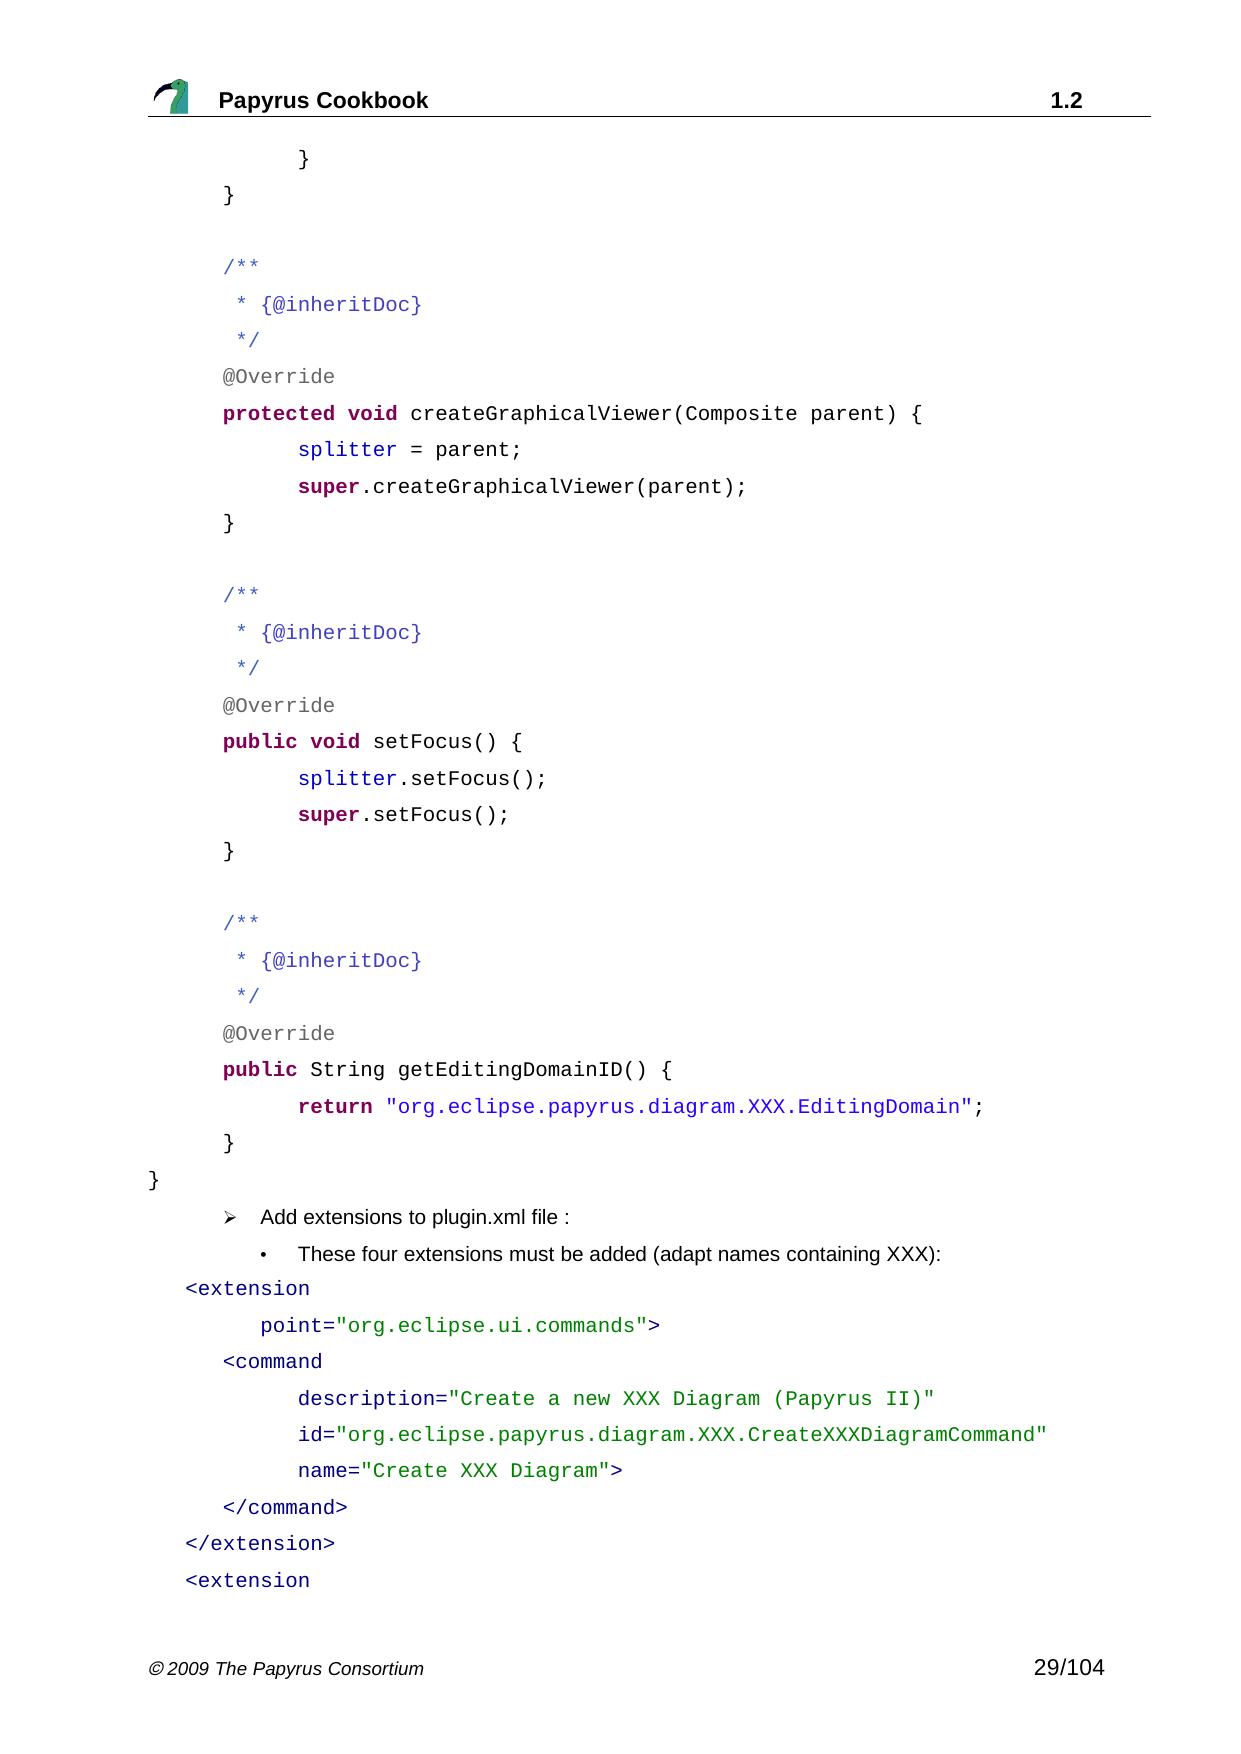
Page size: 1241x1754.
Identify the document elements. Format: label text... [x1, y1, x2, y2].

text } [148, 840, 1151, 864]
text </extension> [148, 1533, 1151, 1557]
text /** [148, 913, 1151, 937]
list Add extensions to plugin.xml file : [223, 1205, 1151, 1229]
text } [148, 1168, 1151, 1192]
text } [148, 1132, 1151, 1156]
text /** [148, 585, 1151, 609]
text public void setFocus() { [148, 731, 1151, 755]
text public String getEditingDomainID() { [148, 1059, 1151, 1083]
text } [148, 512, 1151, 536]
text */ [148, 986, 1151, 1010]
text splitter = parent; [148, 439, 1151, 463]
text </command> [148, 1497, 1151, 1521]
text description="Create a new XXX Diagram (Papyrus II)" [148, 1387, 1151, 1411]
text name="Create XXX Diagram"> [148, 1460, 1151, 1484]
text <extension [148, 1278, 1151, 1302]
text * {@inheritDoc} [148, 293, 1151, 317]
text @Override [148, 1023, 1151, 1047]
text */ [148, 658, 1151, 682]
text point="org.eclipse.ui.commands"> [148, 1314, 1151, 1338]
text @Override [148, 694, 1151, 718]
text * {@inheritDoc} [148, 622, 1151, 646]
text @Override [148, 366, 1151, 390]
text <extension [148, 1570, 1151, 1594]
text id="org.eclipse.papyrus.diagram.XXX.CreateXXXDiagramCommand" [148, 1424, 1151, 1448]
text } [148, 148, 1151, 172]
text } [148, 184, 1151, 208]
text return "org.eclipse.papyrus.diagram.XXX.EditingDomain"; [148, 1096, 1151, 1119]
list These four extensions must be added (adapt names containing XXX): [260, 1242, 1151, 1266]
text splitter.setFocus(); [148, 767, 1151, 791]
text /** [148, 257, 1151, 281]
text protected void createGraphicalViewer(Composite parent) { [148, 403, 1151, 427]
text <command [148, 1351, 1151, 1375]
text super.createGraphicalViewer(parent); [148, 476, 1151, 500]
text */ [148, 330, 1151, 354]
text * {@inheritDoc} [148, 950, 1151, 974]
picture [153, 79, 189, 114]
text super.setFocus(); [148, 804, 1151, 828]
